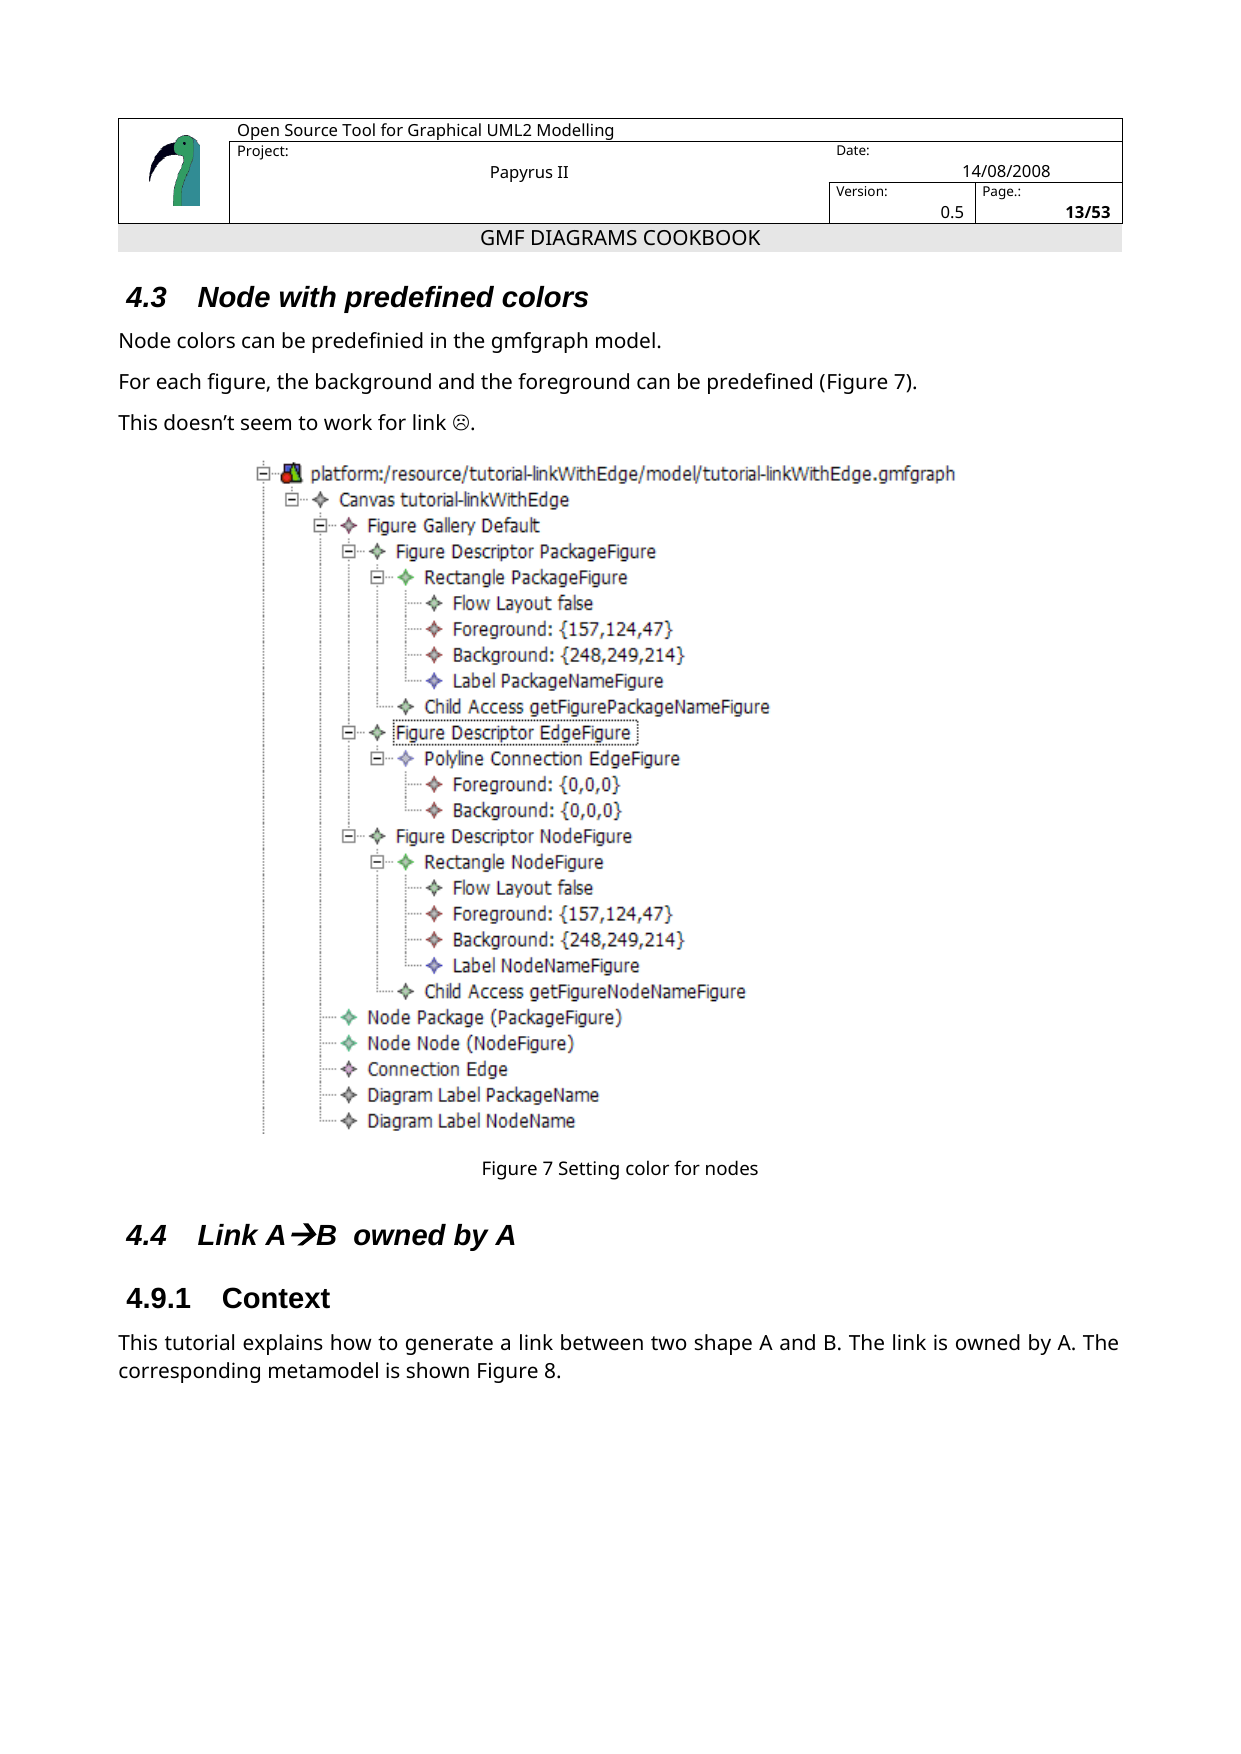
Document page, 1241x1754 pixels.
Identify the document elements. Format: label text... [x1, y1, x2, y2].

text This doesn’t seem to work for link . [118, 408, 1122, 437]
text For each figure, the background and the foreground can be predefined (Figure 7). [118, 367, 1122, 396]
picture [254, 458, 986, 1134]
subtitle Node with predefined colors [118, 281, 1122, 314]
text This tutorial explains how to generate a link between two shape A and B. The link is owned by A. The corresponding metamodel is shown Figure 8. [118, 1328, 1122, 1384]
subtitle Link AB owned by A [118, 1218, 1122, 1251]
picture [147, 133, 201, 209]
text Figure 7 Setting color for nodes [118, 1155, 1122, 1181]
text Node colors can be predefinied in the gmfgraph model. [118, 326, 1122, 355]
subtitle Context [118, 1282, 1122, 1315]
